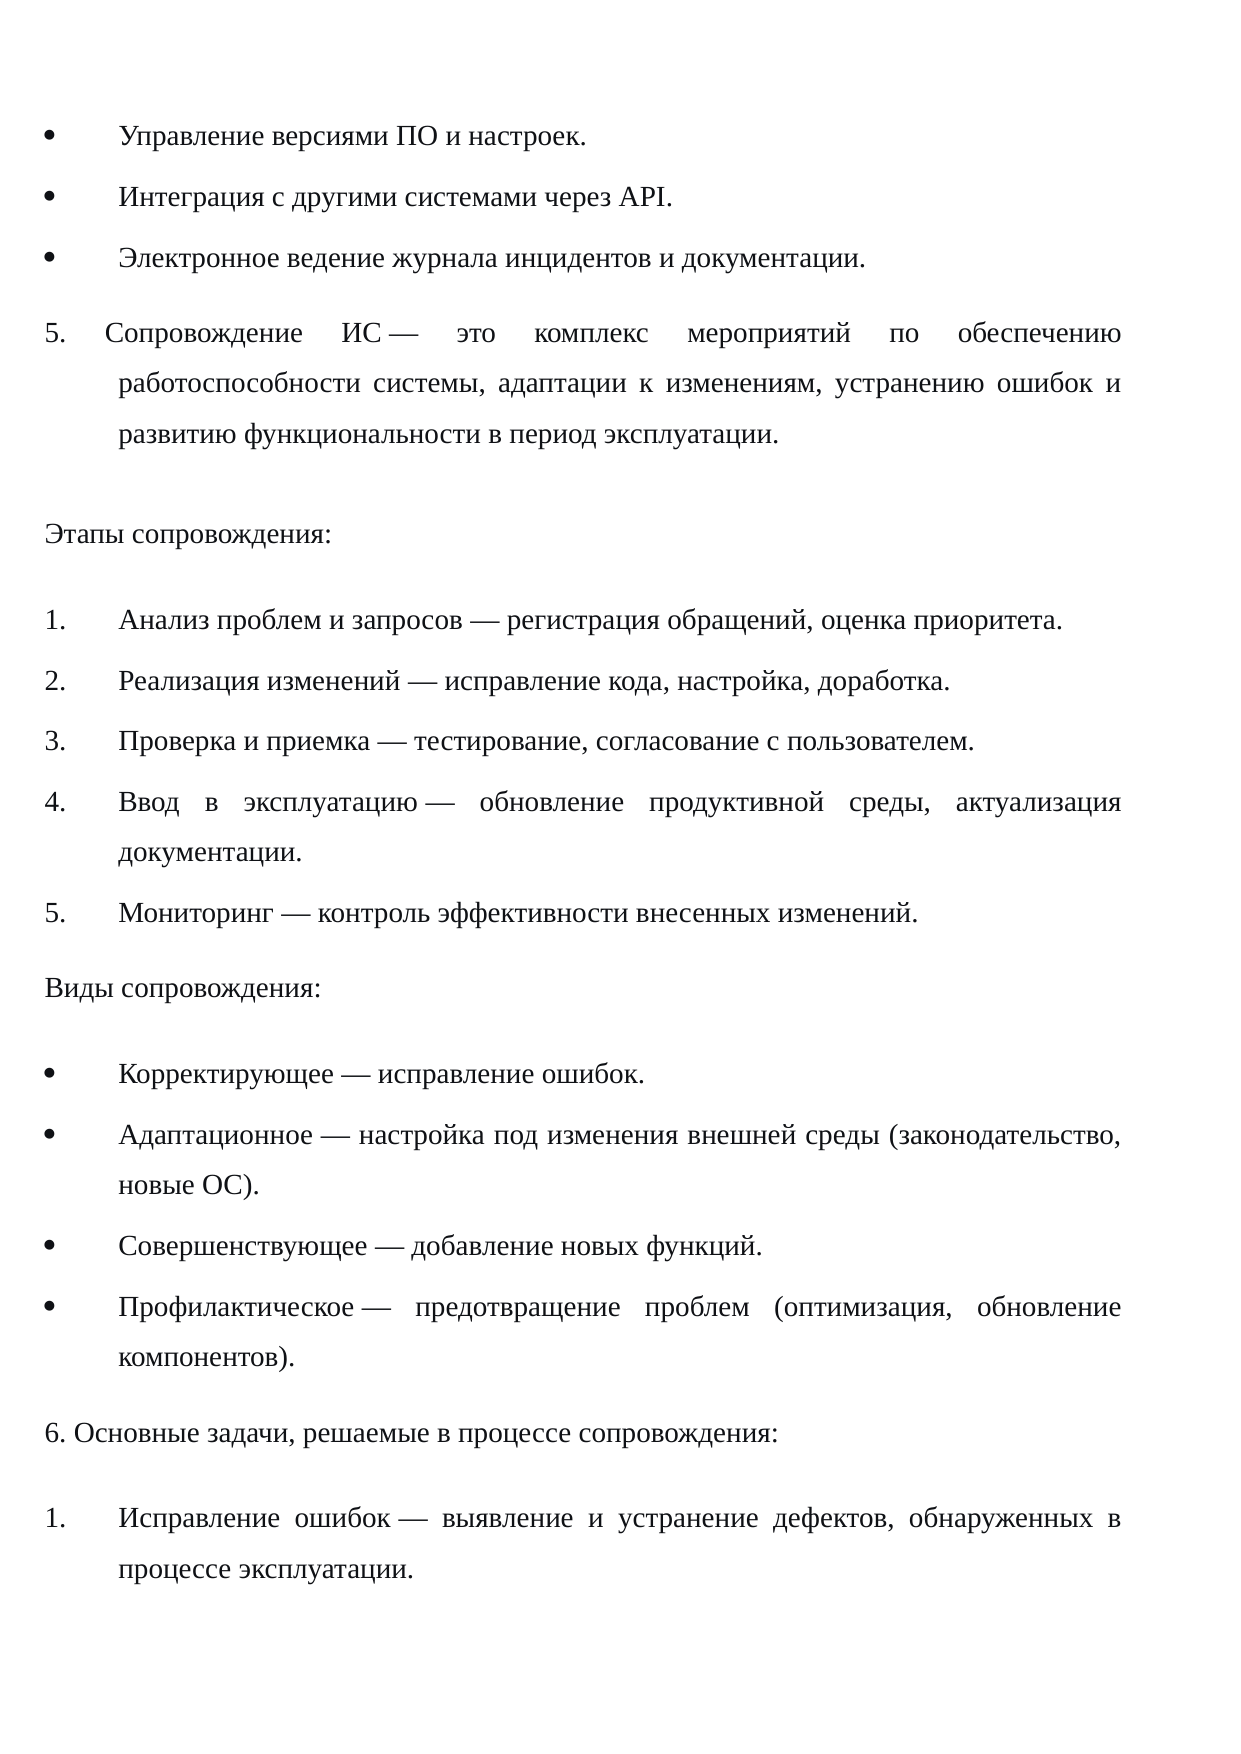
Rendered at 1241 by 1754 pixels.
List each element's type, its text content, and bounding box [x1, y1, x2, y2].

list Электронное ведение журнала инцидентов и документации. [44, 240, 1122, 273]
list Адаптационное — настройка под изменения внешней среды (законодательство, новые ОС). [44, 1117, 1122, 1201]
text 6. Основные задачи, решаемые в процессе сопровождения: [44, 1415, 1122, 1448]
list Совершенствующее — добавление новых функций. [44, 1228, 1122, 1262]
list Реализация изменений — исправление кода, настройка, доработка. [44, 663, 1122, 696]
list Интеграция с другими системами через API. [44, 179, 1122, 213]
text Виды сопровождения: [44, 970, 1122, 1004]
list Профилактическое — предотвращение проблем (оптимизация, обновление компонентов). [44, 1289, 1122, 1373]
list Корректирующее — исправление ошибок. [44, 1056, 1122, 1090]
list Исправление ошибок — выявление и устранение дефектов, обнаруженных в процессе эксплуатации. [44, 1500, 1122, 1584]
list Ввод в эксплуатацию — обновление продуктивной среды, актуализация документации. [44, 784, 1122, 868]
list Управление версиями ПО и настроек. [44, 118, 1122, 152]
list Мониторинг — контроль эффективности внесенных изменений. [44, 895, 1122, 929]
text 5. Сопровождение ИС — это комплекс мероприятий по обеспечению работоспособности системы, адаптации к изменениям, устранению ошибок и развитию функциональности в период эксплуатации. [44, 315, 1122, 449]
list Анализ проблем и запросов — регистрация обращений, оценка приоритета. [44, 602, 1122, 635]
list Проверка и приемка — тестирование, согласование с пользователем. [44, 723, 1122, 757]
text Этапы сопровождения: [44, 516, 1122, 550]
